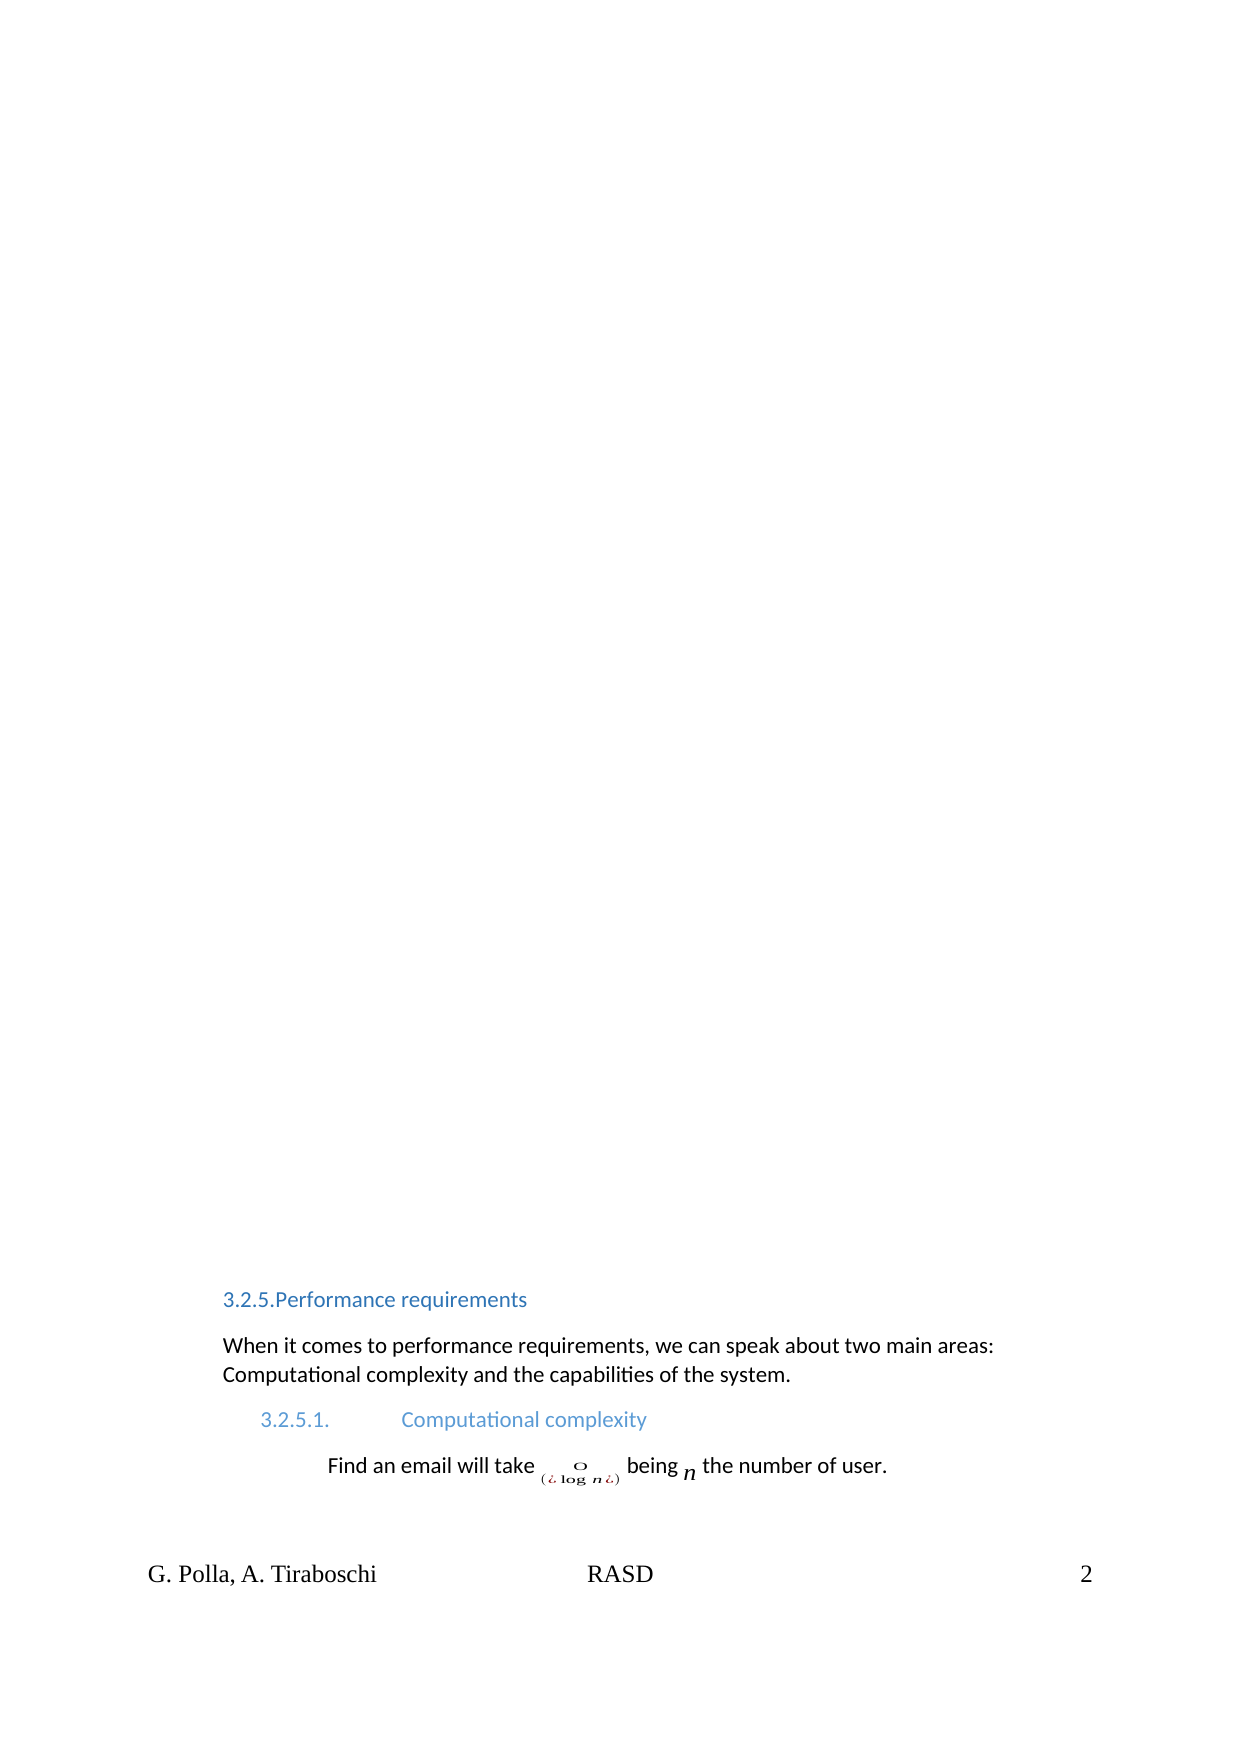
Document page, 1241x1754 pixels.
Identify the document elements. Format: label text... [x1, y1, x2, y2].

text When it comes to performance requirements, we can speak about two main areas: Computational complexity and the capabilities of the system. [223, 1331, 1093, 1388]
list Computational complexity [260, 1406, 1093, 1433]
list Find an email will take being the number of user. [328, 1451, 1093, 1486]
list Performance requirements [223, 1286, 1093, 1314]
